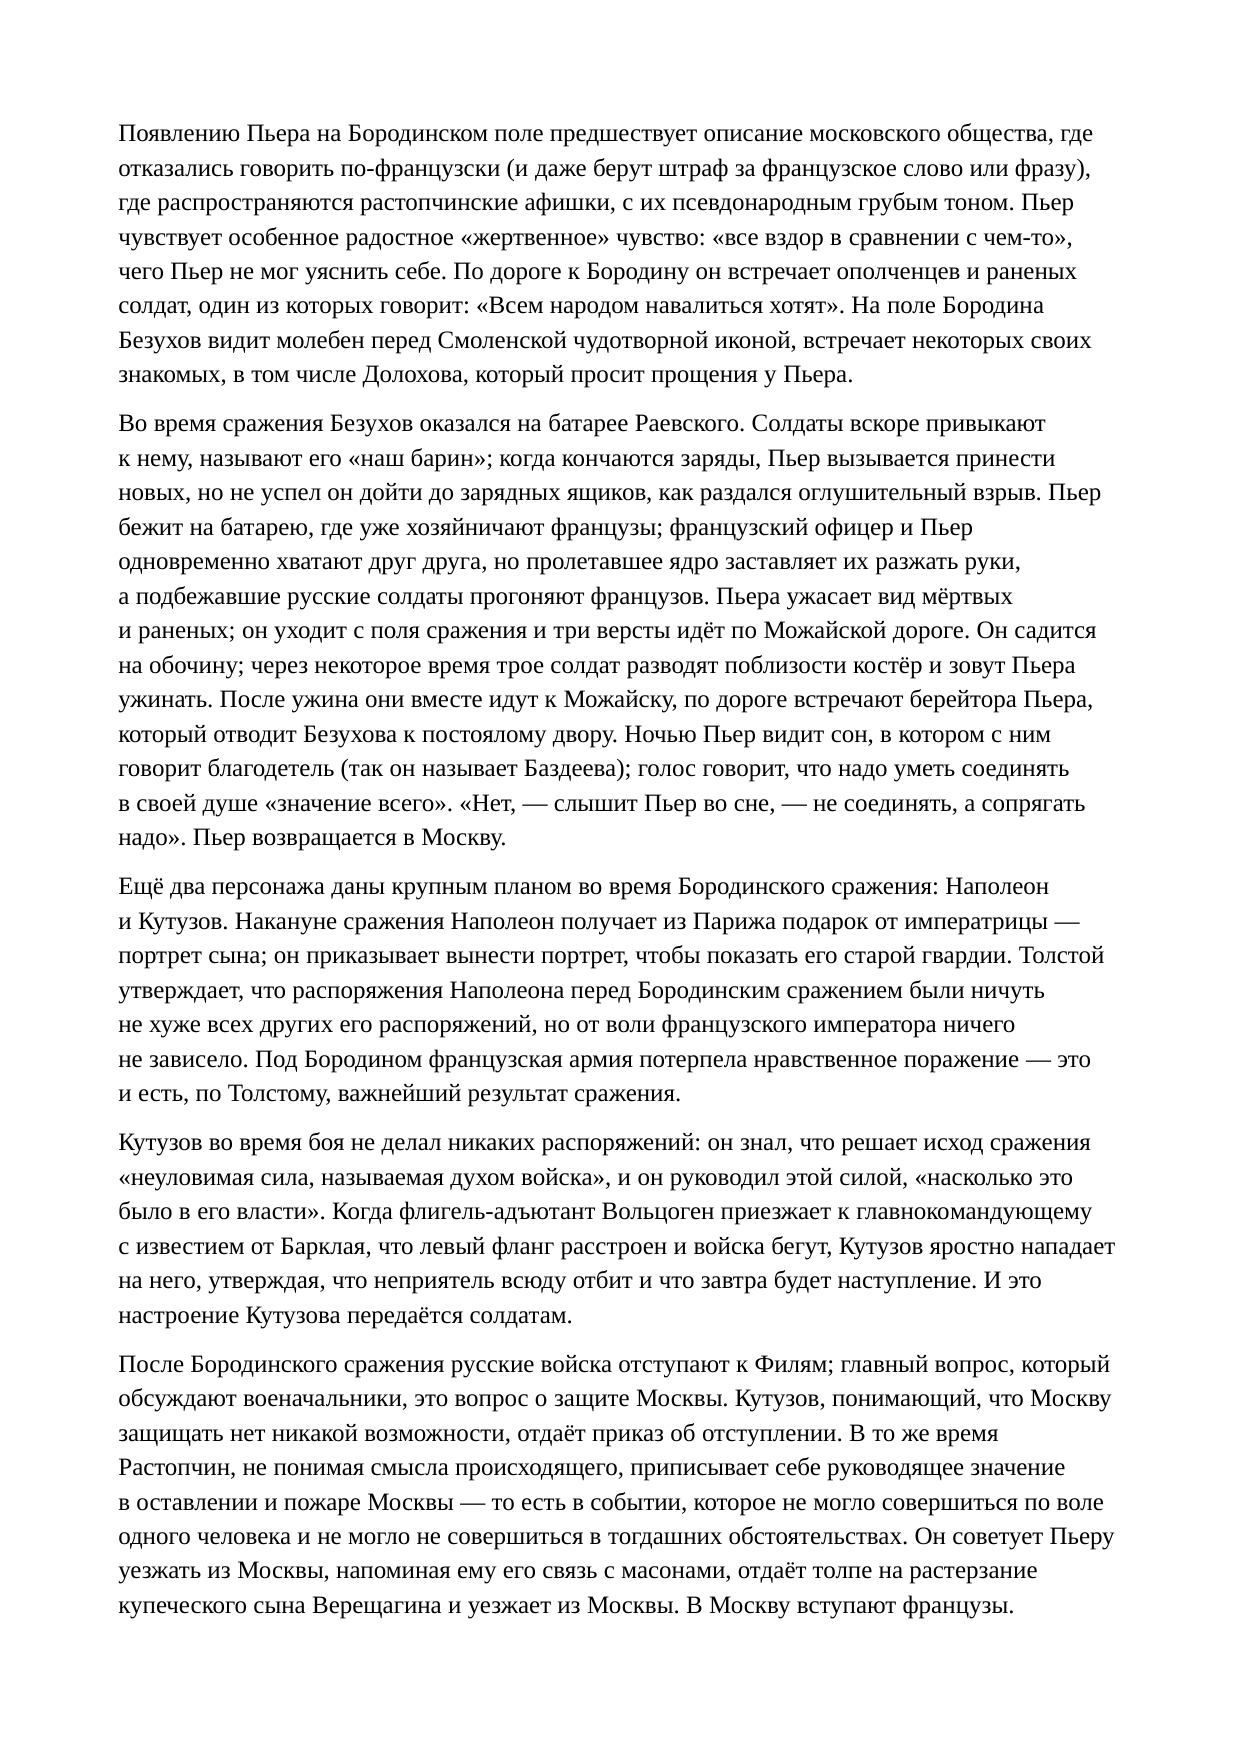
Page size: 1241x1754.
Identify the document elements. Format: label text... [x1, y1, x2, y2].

text Во время сражения Безухов оказался на батарее Раевского. Солдаты вскоре привыкают к нему, называют его «наш барин»; когда кончаются заряды, Пьер вызывается принести новых, но не успел он дойти до зарядных ящиков, как раздался оглушительный взрыв. Пьер бежит на батарею, где уже хозяйничают французы; французский офицер и Пьер одновременно хватают друг друга, но пролетавшее ядро заставляет их разжать руки, а подбежавшие русские солдаты прогоняют французов. Пьера ужасает вид мёртвых и раненых; он уходит с поля сражения и три версты идёт по Можайской дороге. Он садится на обочину; через некоторое время трое солдат разводят поблизости костёр и зовут Пьера ужинать. После ужина они вместе идут к Можайску, по дороге встречают берейтора Пьера, который отводит Безухова к постоялому двору. Ночью Пьер видит сон, в котором с ним говорит благодетель (так он называет Баздеева); голос говорит, что надо уметь соединять в своей душе «значение всего». «Нет, — слышит Пьер во сне, — не соединять, а сопрягать надо». Пьер возвращается в Москву. [118, 408, 1122, 851]
text Появлению Пьера на Бородинском поле предшествует описание московского общества, где отказались говорить по-французски (и даже берут штраф за французское слово или фразу), где распространяются растопчинские афишки, с их псевдонародным грубым тоном. Пьер чувствует особенное радостное «жертвенное» чувство: «все вздор в сравнении с чем-то», чего Пьер не мог уяснить себе. По дороге к Бородину он встречает ополченцев и раненых солдат, один из которых говорит: «Всем народом навалиться хотят». На поле Бородина Безухов видит молебен перед Смоленской чудотворной иконой, встречает некоторых своих знакомых, в том числе Долохова, который просит прощения у Пьера. [118, 118, 1122, 388]
text Кутузов во время боя не делал никаких распоряжений: он знал, что решает исход сражения «неуловимая сила, называемая духом войска», и он руководил этой силой, «насколько это было в его власти». Когда флигель-адъютант Вольцоген приезжает к главноко­ман­дующему с известием от Барклая, что левый фланг расстроен и войска бегут, Кутузов яростно нападает на него, утверждая, что неприятель всюду отбит и что завтра будет наступление. И это настроение Кутузова передаётся солдатам. [118, 1127, 1122, 1328]
text После Бородинского сражения русские войска отступают к Филям; главный вопрос, который обсуждают военачальники, это вопрос о защите Москвы. Кутузов, понимающий, что Москву защищать нет никакой возможности, отдаёт приказ об отступлении. В то же время Растопчин, не понимая смысла происходящего, приписывает себе руководящее значение в оставлении и пожаре Москвы — то есть в событии, которое не могло совершиться по воле одного человека и не могло не совершиться в тогдашних обстоятельствах. Он советует Пьеру уезжать из Москвы, напоминая ему его связь с масонами, отдаёт толпе на растерзание купеческого сына Верещагина и уезжает из Москвы. В Москву вступают французы. [118, 1349, 1122, 1619]
text Ещё два персонажа даны крупным планом во время Бородинского сражения: Наполеон и Кутузов. Накануне сражения Наполеон получает из Парижа подарок от императрицы — портрет сына; он приказывает вынести портрет, чтобы показать его старой гвардии. Толстой утверждает, что распоряжения Наполеона перед Бородинским сражением были ничуть не хуже всех других его распоряжений, но от воли французского императора ничего не зависело. Под Бородином французская армия потерпела нравственное поражение — это и есть, по Толстому, важнейший результат сражения. [118, 871, 1122, 1107]
